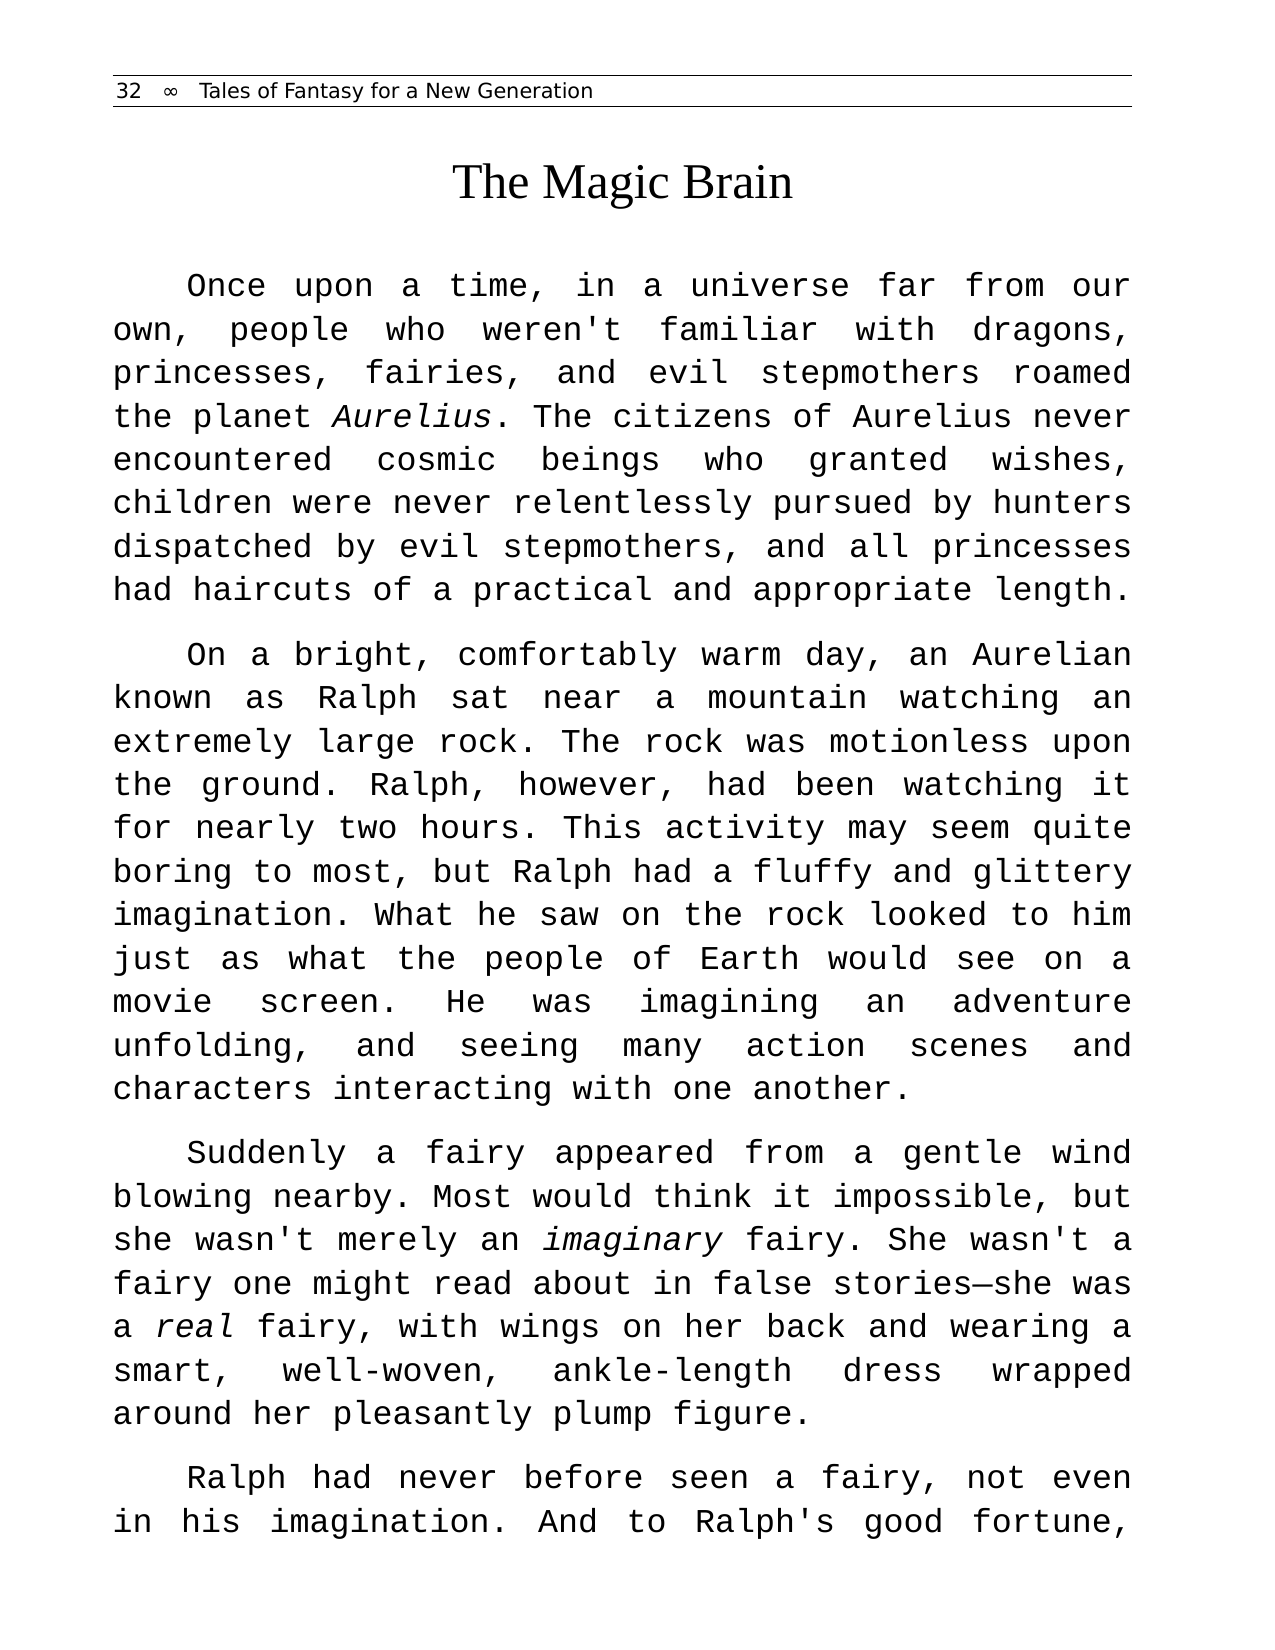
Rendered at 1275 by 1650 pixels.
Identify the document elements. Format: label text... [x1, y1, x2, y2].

title The Magic Brain [112, 152, 1132, 209]
text On a bright, comfortably warm day, an Aurelian known as Ralph sat near a mountain watching an extremely large rock. The rock was motionless upon the ground. Ralph, however, had been watching it for nearly two hours. This activity may seem quite boring to most, but Ralph had a fluffy and glittery imagination. What he saw on the rock looked to him just as what the people of Earth would see on a movie screen. He was imagining an adventure unfolding, and seeing many action scenes and characters interacting with one another. [112, 637, 1132, 1109]
text Once upon a time, in a universe far from our own, people who weren't familiar with dragons, princesses, fairies, and evil stepmothers roamed the planet Aurelius. The citizens of Aurelius never encountered cosmic beings who granted wishes, children were never relentlessly pursued by hunters dispatched by evil stepmothers, and all princesses had haircuts of a practical and appropriate length. [112, 269, 1132, 611]
text Suddenly a fairy appeared from a gentle wind blowing nearby. Most would think it impossible, but she wasn't merely an imaginary fairy. She wasn't a fairy one might read about in false stories—she was a real fairy, with wings on her back and wearing a smart, well-woven, ankle-length dress wrapped around her pleasantly plump figure. [112, 1136, 1132, 1434]
text Ralph had never before seen a fairy, not even in his imagination. And to Ralph's good fortune, [112, 1461, 1132, 1542]
